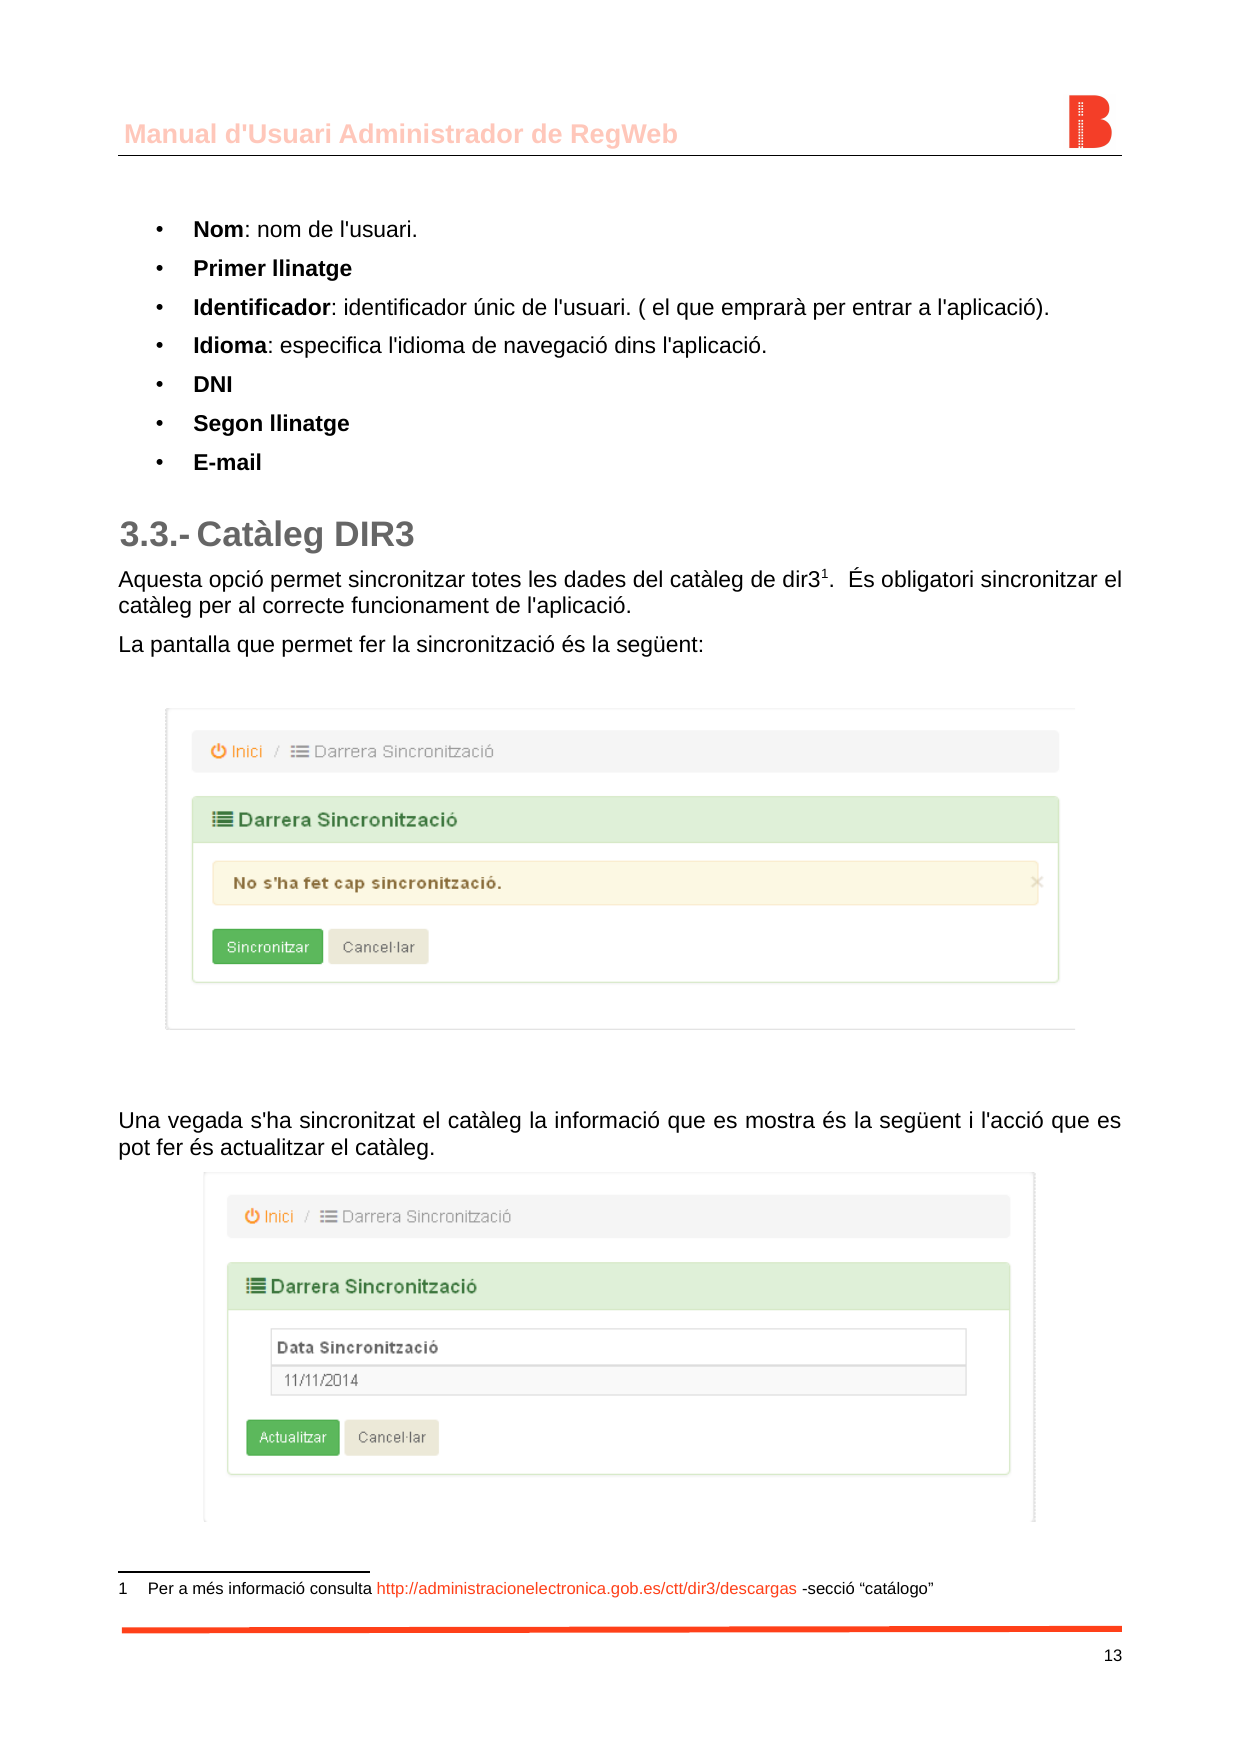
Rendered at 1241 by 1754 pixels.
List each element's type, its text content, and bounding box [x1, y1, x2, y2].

text Una vegada s'ha sincronitzat el catàleg la informació que es mostra és la següent i l'acció que es pot fer és actualitzar el catàleg. [118, 1107, 1122, 1160]
list Nom: nom de l'usuari. [156, 216, 1122, 242]
subtitle Catàleg DIR3 [119, 513, 1122, 553]
picture [165, 708, 1076, 1030]
text Aquesta opció permet sincronitzar totes les dades del catàleg de dir3. És obligatori sincronitzar el catàleg per al correcte funcionament de l'aplicació. [118, 566, 1122, 619]
list E-mail [156, 449, 1122, 475]
text Per a més informació consulta http://administracionelectronica.gob.es/ctt/dir3/descargas -secció “catálogo” [118, 1578, 1122, 1598]
list DNI [156, 371, 1122, 397]
text La pantalla que permet fer la sincronització és la següent: [118, 631, 1122, 657]
list Segon llinatge [156, 410, 1122, 436]
list Identificador: identificador únic de l'usuari. ( el que emprarà per entrar a l'aplicació). [156, 293, 1122, 320]
picture [1063, 94, 1117, 150]
picture [203, 1172, 1037, 1522]
list Idioma: especifica l'idioma de navegació dins l'aplicació. [156, 332, 1122, 359]
list Primer llinatge [156, 254, 1122, 281]
